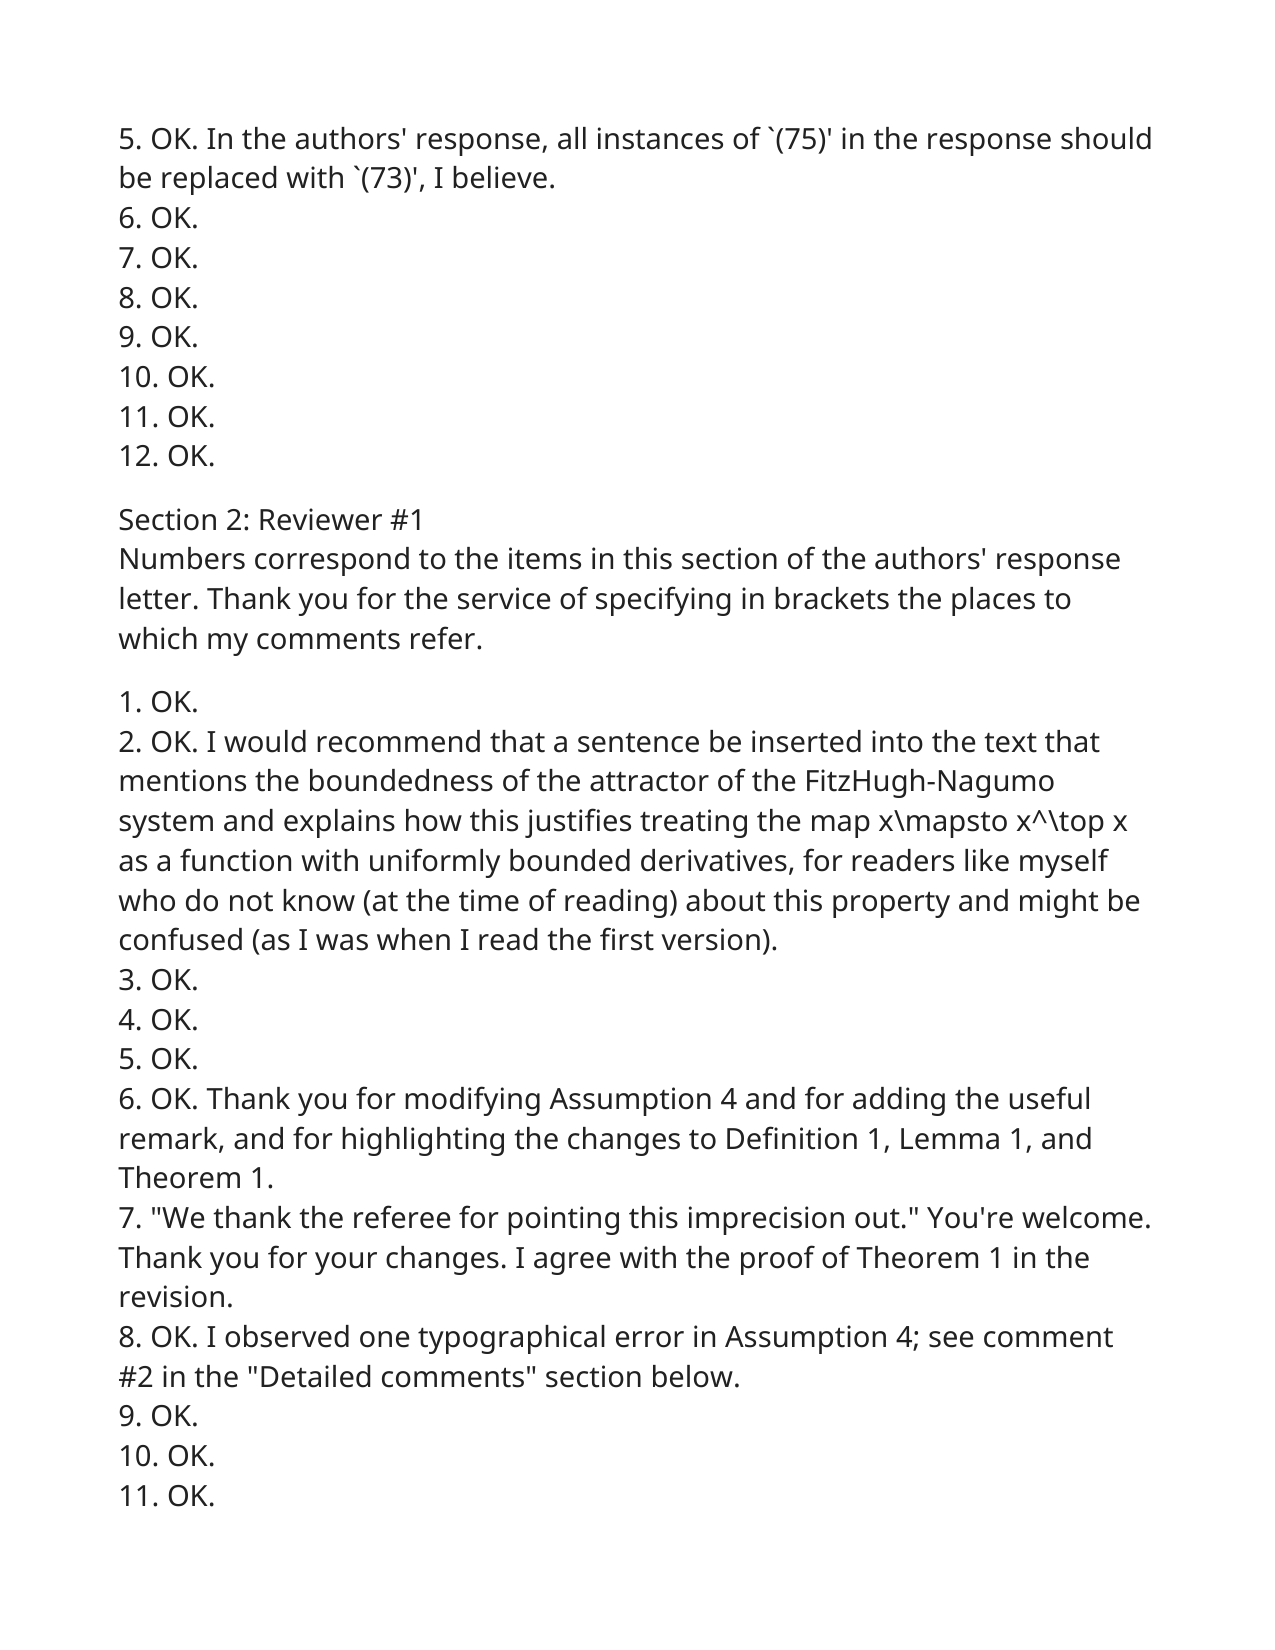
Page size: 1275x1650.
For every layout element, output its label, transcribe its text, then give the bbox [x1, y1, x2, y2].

text 5. OK. In the authors' response, all instances of `(75)' in the response should be replaced with `(73)', I believe. 6. OK. 7. OK. 8. OK. 9. OK. 10. OK. 11. OK. 12. OK. Section 2: Reviewer #1 Numbers correspond to the items in this section of the authors' response letter. Thank you for the service of specifying in brackets the places to which my comments refer. 1. OK. 2. OK. I would recommend that a sentence be inserted into the text that mentions the boundedness of the attractor of the FitzHugh-Nagumo system and explains how this justifies treating the map x\mapsto x^\top x as a function with uniformly bounded derivatives, for readers like myself who do not know (at the time of reading) about this property and might be confused (as I was when I read the first version). 3. OK. 4. OK. 5. OK. 6. OK. Thank you for modifying Assumption 4 and for adding the useful remark, and for highlighting the changes to Definition 1, Lemma 1, and Theorem 1. 7. "We thank the referee for pointing this imprecision out." You're welcome. Thank you for your changes. I agree with the proof of Theorem 1 in the revision. 8. OK. I observed one typographical error in Assumption 4; see comment #2 in the "Detailed comments" section below. 9. OK. 10. OK. 11. OK. [118, 118, 1157, 1515]
